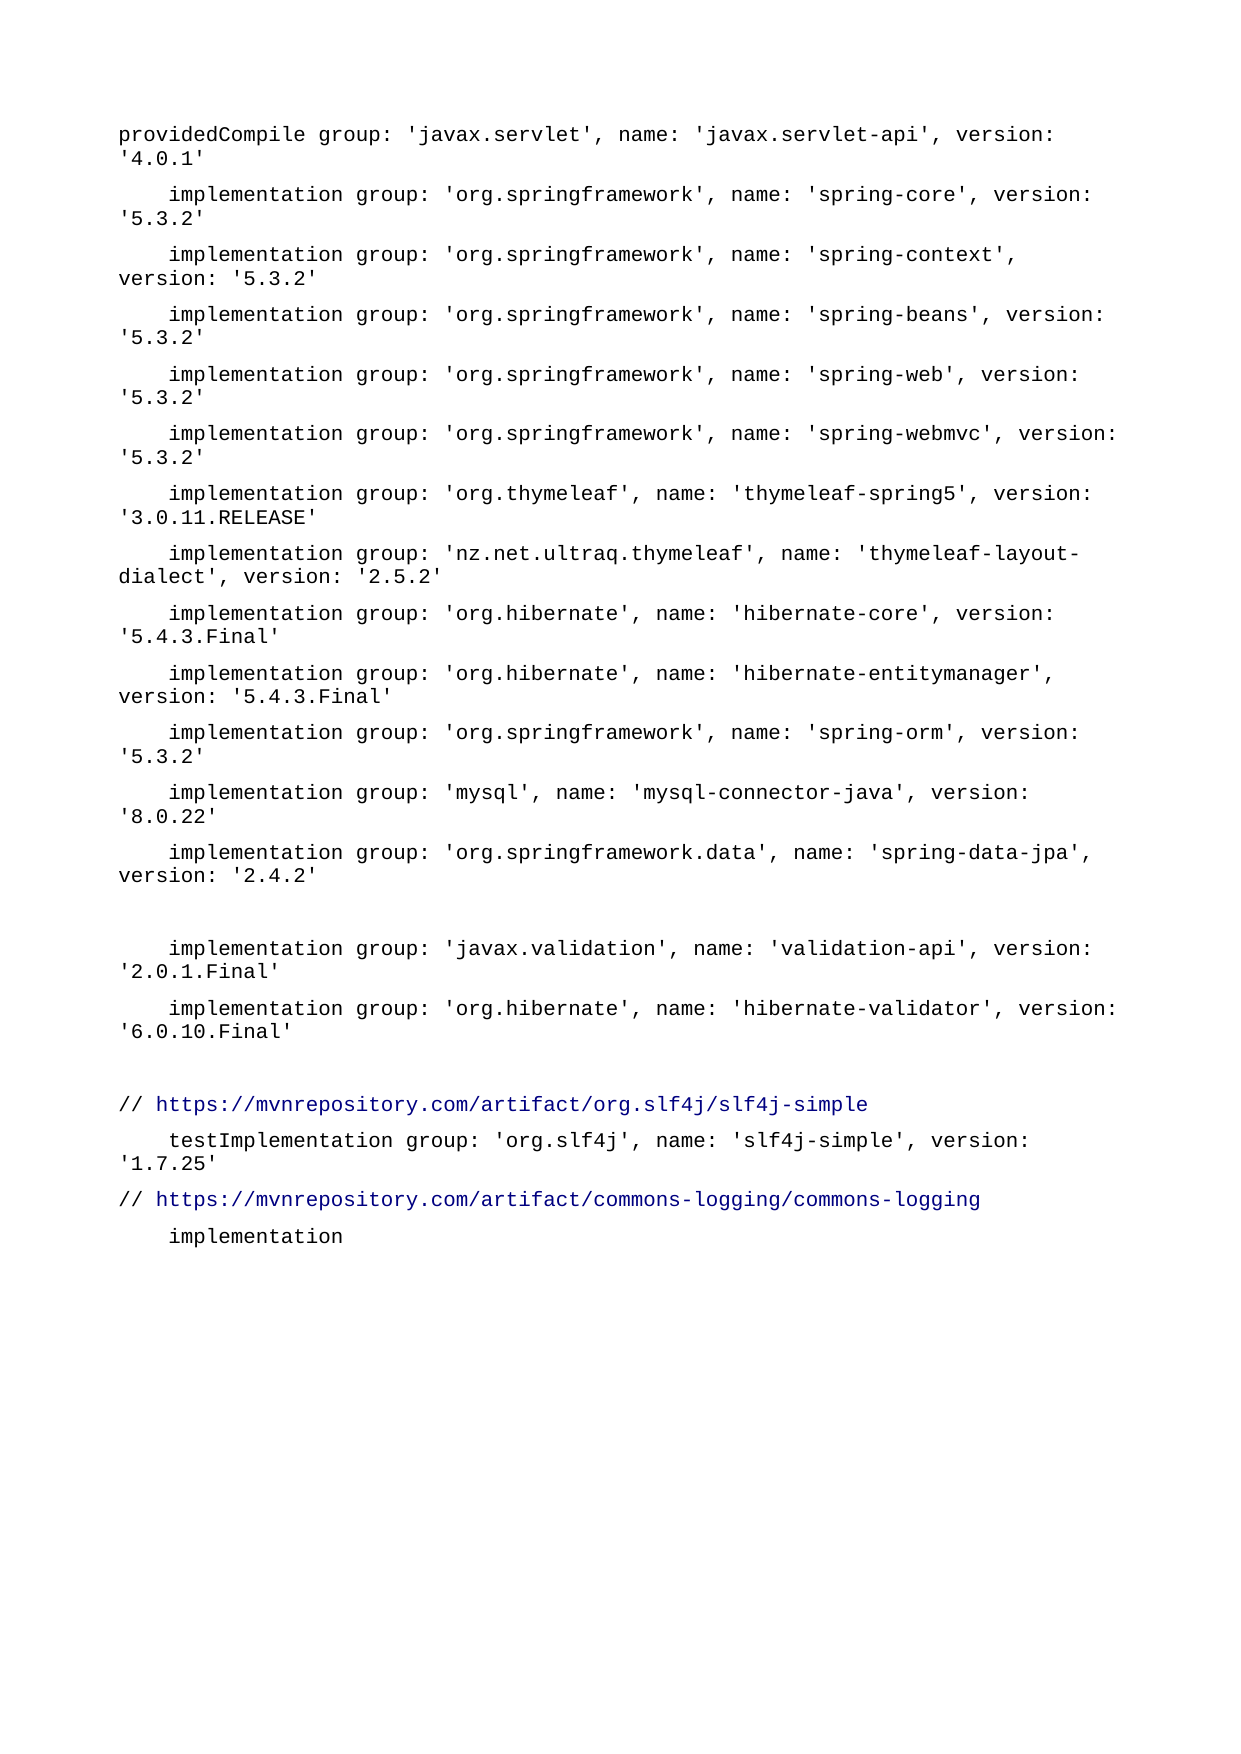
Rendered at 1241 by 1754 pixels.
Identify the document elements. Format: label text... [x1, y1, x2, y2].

text // https://mvnrepository.com/artifact/commons-logging/commons-logging [118, 1189, 1122, 1213]
text implementation group: 'org.springframework', name: 'spring-orm', version: '5.3.2' [118, 722, 1122, 769]
text implementation [118, 1226, 1122, 1249]
text implementation group: 'org.hibernate', name: 'hibernate-validator', version: '6.0.10.Final' [118, 998, 1122, 1045]
text testImplementation group: 'org.slf4j', name: 'slf4j-simple', version: '1.7.25' [118, 1130, 1122, 1177]
text implementation group: 'org.thymeleaf', name: 'thymeleaf-spring5', version: '3.0.11.RELEASE' [118, 483, 1122, 530]
text implementation group: 'org.springframework', name: 'spring-core', version: '5.3.2' [118, 184, 1122, 231]
text implementation group: 'org.springframework', name: 'spring-webmvc', version: '5.3.2' [118, 423, 1122, 471]
text providedCompile group: 'javax.servlet', name: 'javax.servlet-api', version: '4.0.1' [118, 124, 1122, 172]
text // https://mvnrepository.com/artifact/org.slf4j/slf4j-simple [118, 1093, 1122, 1117]
text implementation group: 'nz.net.ultraq.thymeleaf', name: 'thymeleaf-layout-dialect', version: '2.5.2' [118, 543, 1122, 590]
text implementation group: 'mysql', name: 'mysql-connector-java', version: '8.0.22' [118, 782, 1122, 829]
text implementation group: 'javax.validation', name: 'validation-api', version: '2.0.1.Final' [118, 938, 1122, 985]
text implementation group: 'org.hibernate', name: 'hibernate-core', version: '5.4.3.Final' [118, 603, 1122, 650]
text implementation group: 'org.hibernate', name: 'hibernate-entitymanager', version: '5.4.3.Final' [118, 662, 1122, 710]
text implementation group: 'org.springframework.data', name: 'spring-data-jpa', version: '2.4.2' [118, 842, 1122, 889]
text implementation group: 'org.springframework', name: 'spring-beans', version: '5.3.2' [118, 304, 1122, 351]
text implementation group: 'org.springframework', name: 'spring-context', version: '5.3.2' [118, 244, 1122, 291]
text implementation group: 'org.springframework', name: 'spring-web', version: '5.3.2' [118, 363, 1122, 411]
